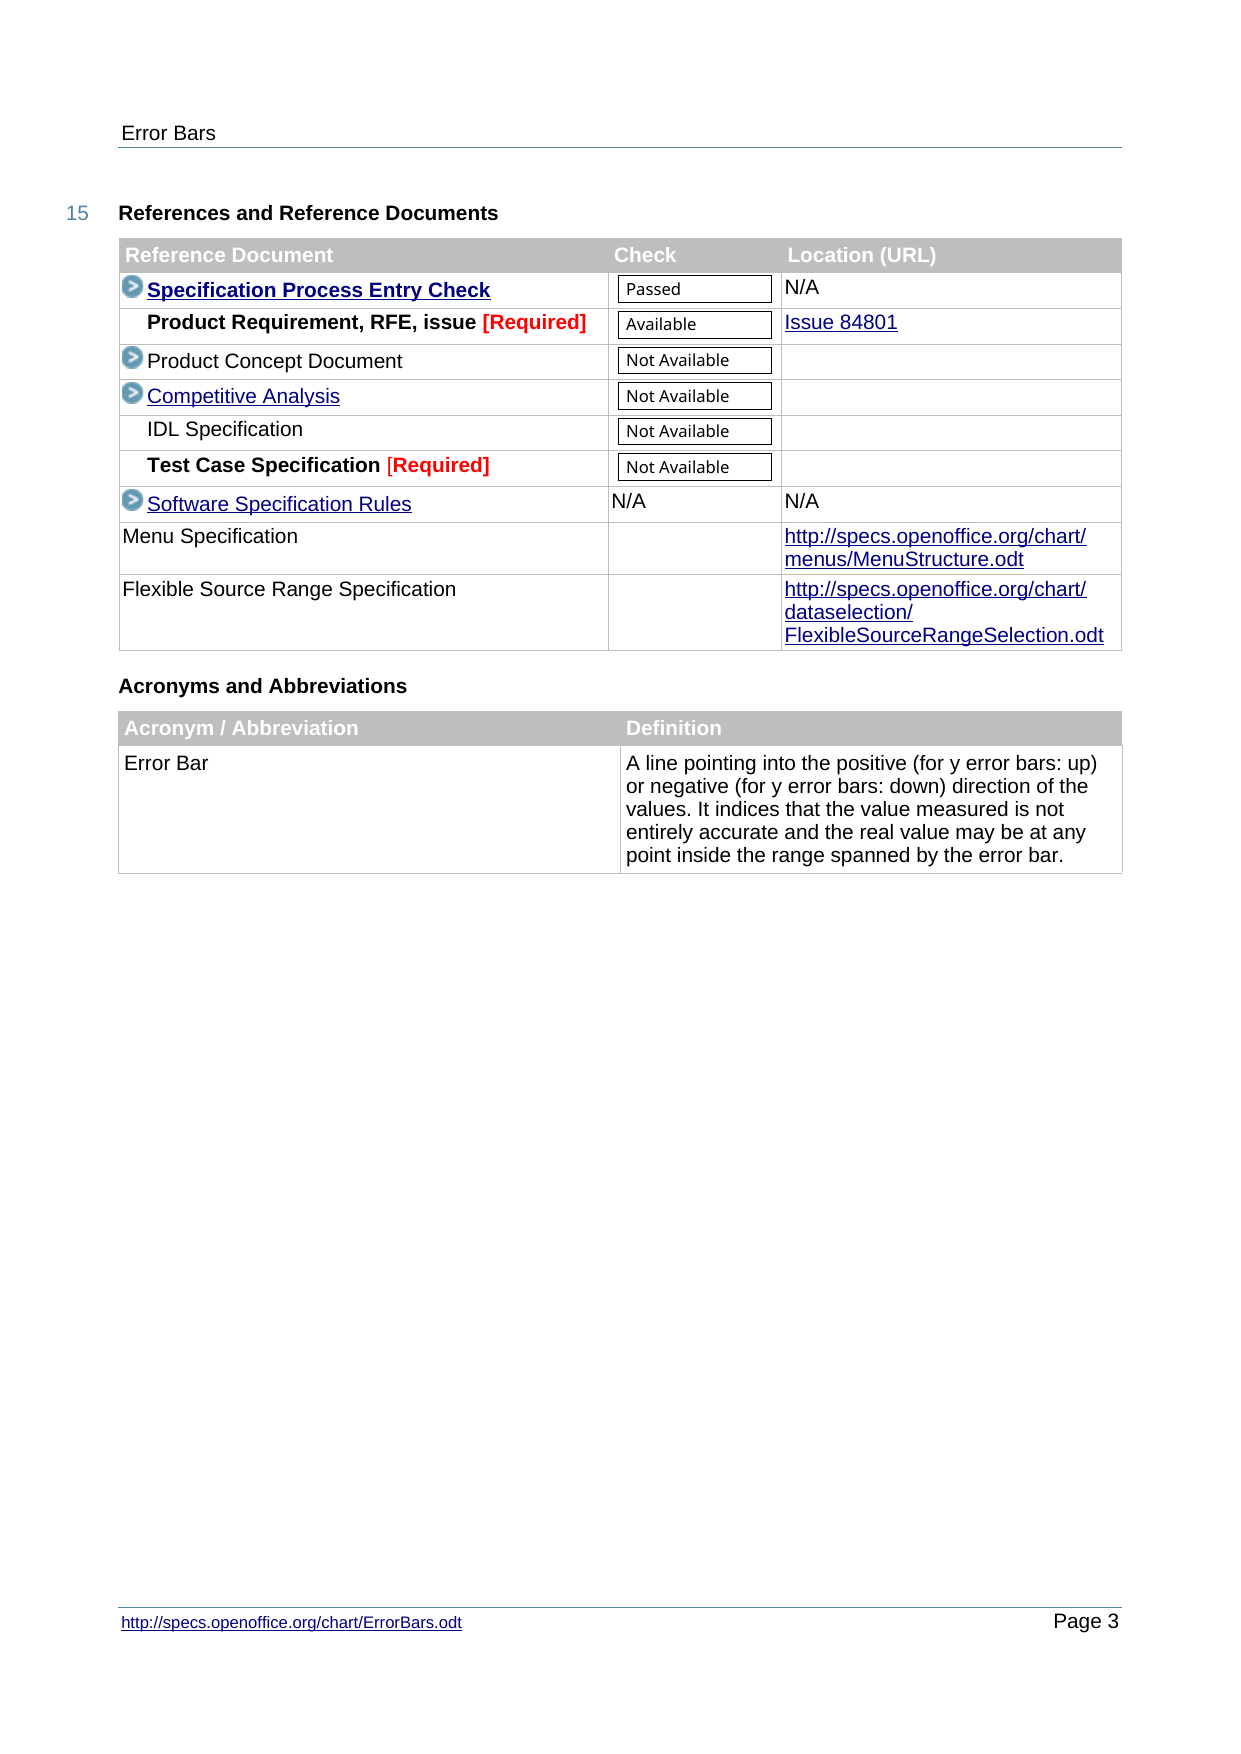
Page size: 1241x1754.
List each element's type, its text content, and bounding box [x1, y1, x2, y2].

table_cell N/A [782, 487, 1121, 522]
table_cell http://specs.openoffice.org/chart/dataselection/FlexibleSourceRangeSelection.odt [782, 575, 1121, 650]
picture [122, 346, 147, 369]
table_cell Product Requirement, RFE, issue [Required] [120, 309, 608, 344]
table_cell [609, 380, 781, 415]
table_cell Flexible Source Range Specification [120, 575, 608, 650]
table_header Location (URL) [782, 238, 1122, 273]
table_header Check [609, 238, 781, 273]
table_cell [609, 309, 781, 344]
picture [122, 275, 147, 298]
table_cell Specification Process Entry Check [120, 273, 608, 308]
table_cell <Please enter location here> [782, 345, 1121, 379]
table_cell Error Bar [119, 746, 620, 873]
table_cell <Please enter location here> [782, 416, 1121, 450]
table_header Definition [620, 711, 1122, 745]
table_cell A line pointing into the positive (for y error bars: up) or negative (for y error bars: down) direction of the values. It indices that the value measured is not entirely accurate and the real value may be at any point inside the range spanned by the error bar. [621, 746, 1122, 873]
table_cell Product Concept Document [120, 345, 608, 379]
table_cell [609, 416, 781, 450]
table_cell Test Case Specification [Required] [120, 451, 608, 486]
table_cell Issue 84801 [782, 309, 1121, 344]
table_cell http://specs.openoffice.org/chart/menus/MenuStructure.odt [782, 523, 1121, 574]
table_cell [609, 523, 781, 574]
table_header Acronym / Abbreviation [118, 711, 620, 745]
table_cell N/A [782, 273, 1121, 308]
picture [122, 382, 147, 404]
table_cell [609, 345, 781, 379]
table_cell Competitive Analysis [120, 380, 608, 415]
table_cell <Please enter location here> [782, 380, 1121, 415]
table_cell [609, 451, 781, 486]
table_cell [609, 575, 781, 650]
table_header Reference Document [119, 238, 608, 273]
subtitle Acronyms and Abbreviations [118, 675, 1122, 698]
table_cell [609, 273, 781, 308]
table_cell IDL Specification [120, 416, 608, 450]
picture [122, 489, 147, 511]
table_cell <Please enter location here> [782, 451, 1121, 486]
subtitle References and Reference Documents [118, 202, 1122, 225]
table_cell Software Specification Rules [120, 487, 608, 522]
table_cell N/A [609, 487, 781, 522]
table_cell Menu Specification [120, 523, 608, 574]
